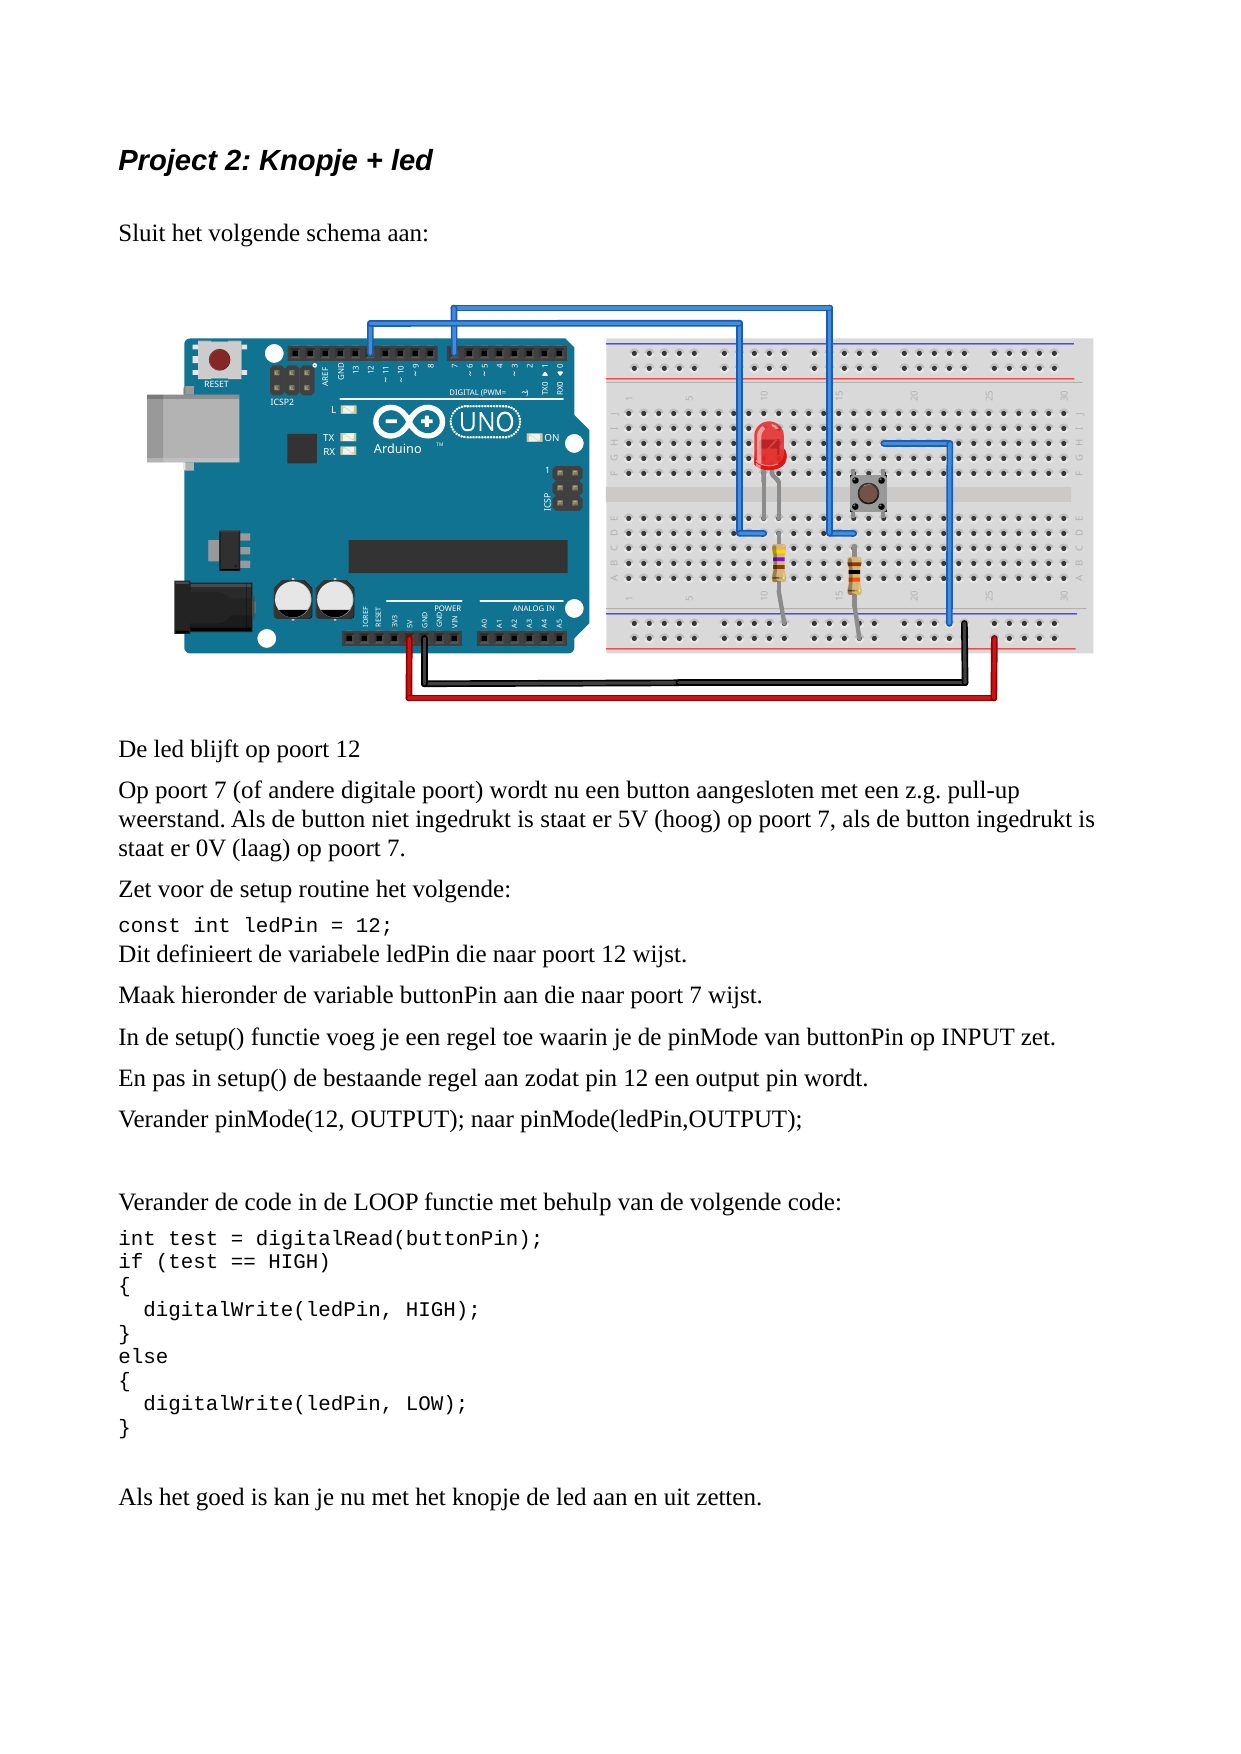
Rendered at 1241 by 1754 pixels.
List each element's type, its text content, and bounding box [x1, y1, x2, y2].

text En pas in setup() de bestaande regel aan zodat pin 12 een output pin wordt. [118, 1063, 1122, 1092]
text } [118, 1322, 1122, 1346]
text if (test == HIGH) [118, 1252, 1122, 1275]
text { [118, 1370, 1122, 1393]
text Dit definieert de variabele ledPin die naar poort 12 wijst. [118, 939, 1122, 968]
text Als het goed is kan je nu met het knopje de led aan en uit zetten. [118, 1482, 1122, 1511]
text Verander de code in de LOOP functie met behulp van de volgende code: [118, 1187, 1122, 1215]
text Verander pinMode(12, OUTPUT); naar pinMode(ledPin,OUTPUT); [118, 1104, 1122, 1133]
text Sluit het volgende schema aan: [118, 189, 1122, 247]
text Zet voor de setup routine het volgende: [118, 874, 1122, 903]
text In de setup() functie voeg je een regel toe waarin je de pinMode van buttonPin op INPUT zet. [118, 1022, 1122, 1050]
text De led blijft op poort 12 [118, 300, 1122, 763]
subtitle Project 2: Knopje + led [118, 143, 1122, 177]
text digitalWrite(ledPin, HIGH); [118, 1299, 1122, 1322]
text else [118, 1346, 1122, 1370]
text } [118, 1417, 1122, 1441]
text { [118, 1275, 1122, 1299]
text Maak hieronder de variable buttonPin aan die naar poort 7 wijst. [118, 980, 1122, 1009]
text digitalWrite(ledPin, LOW); [118, 1393, 1122, 1417]
text int test = digitalRead(buttonPin); [118, 1228, 1122, 1252]
text Op poort 7 (of andere digitale poort) wordt nu een button aangesloten met een z.g. pull-up weerstand. Als de button niet ingedrukt is staat er 5V (hoog) op poort 7, als de button ingedrukt is staat er 0V (laag) op poort 7. [118, 776, 1122, 862]
text const int ledPin = 12; [118, 916, 1122, 939]
